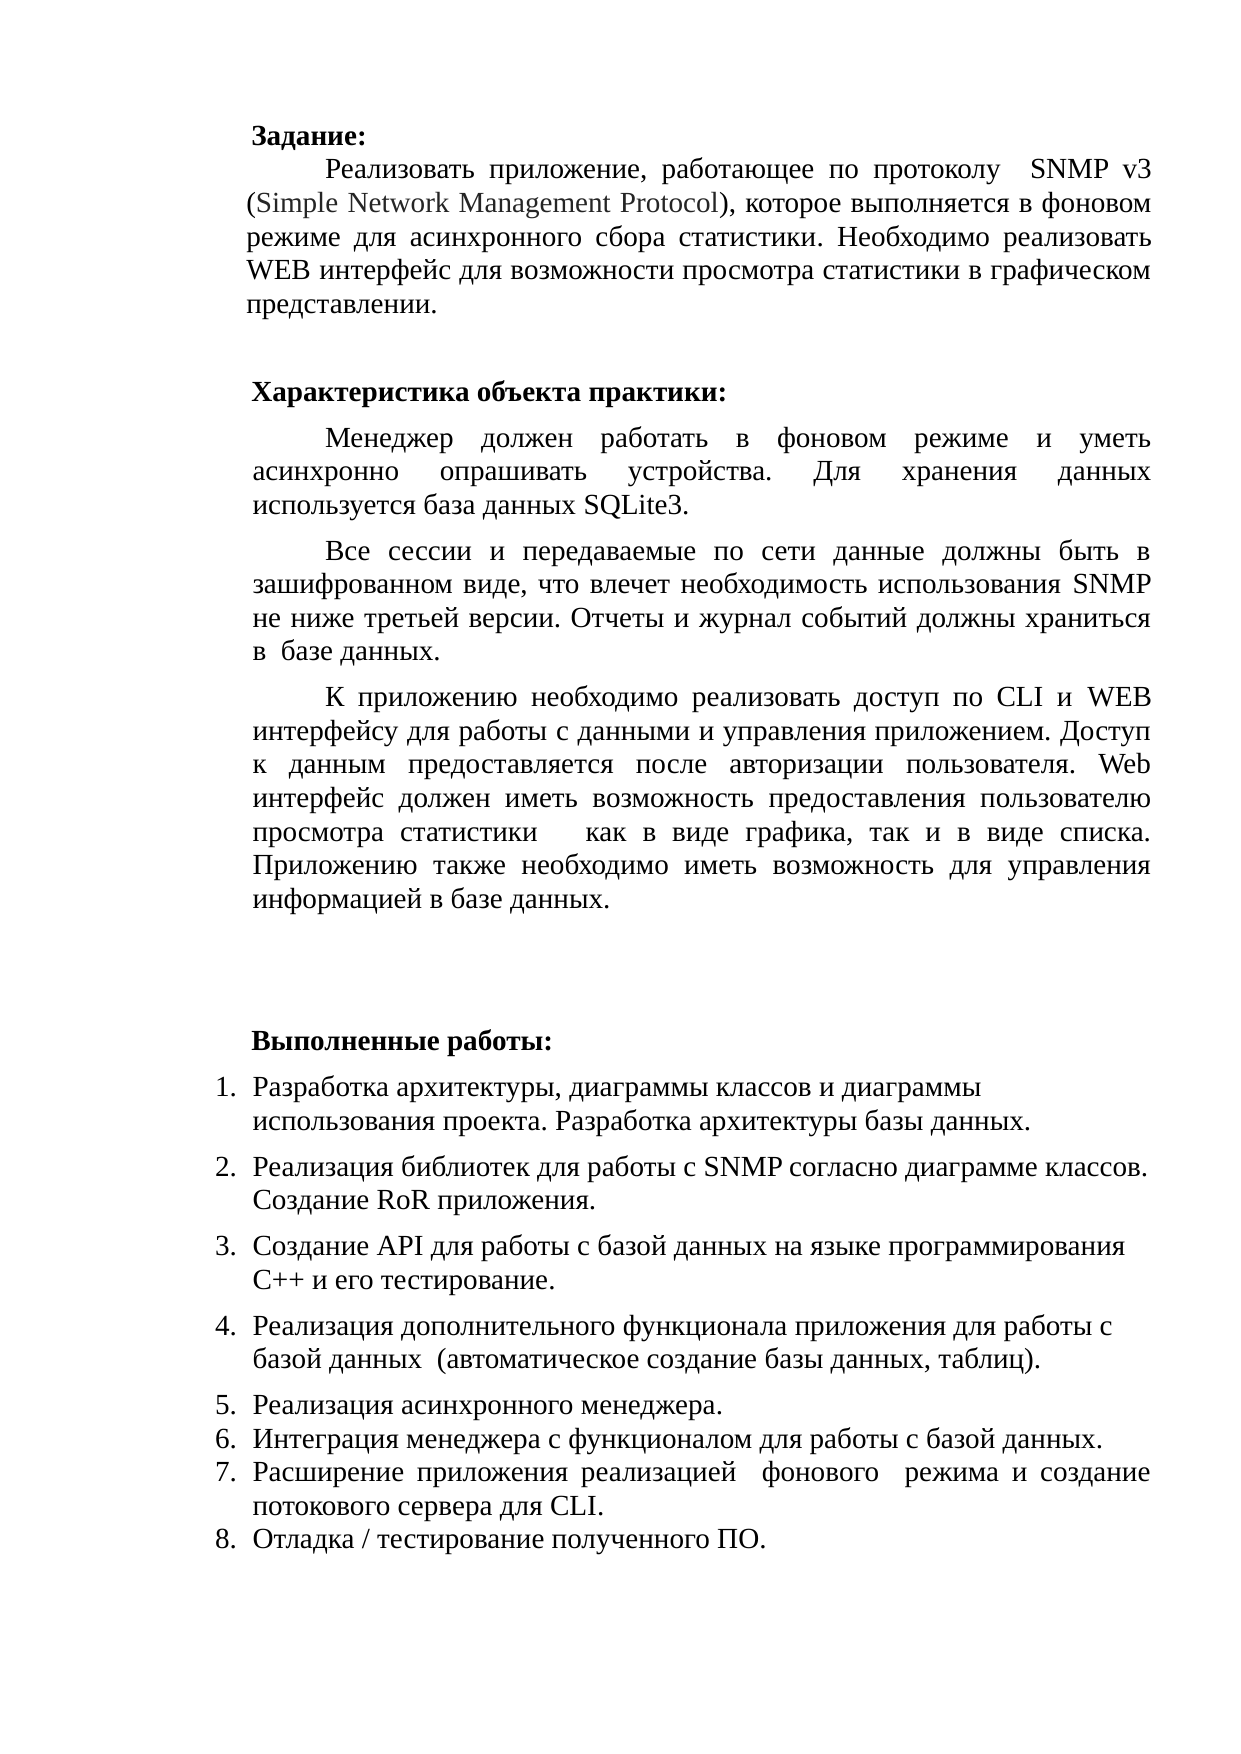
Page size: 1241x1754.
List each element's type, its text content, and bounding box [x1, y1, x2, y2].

list Создание API для работы с базой данных на языке программирования С++ и его тестирование. [215, 1228, 1152, 1295]
text Реализовать приложение, работающее по протоколу SNMP v3 (Simple Network Management Protocol), которое выполняется в фоновом режиме для асинхронного сбора статистики. Необходимо реализовать WEB интерфейс для возможности просмотра статистики в графическом представлении. [246, 152, 1152, 319]
list Реализация асинхронного менеджера. [215, 1387, 1152, 1421]
text Менеджер должен работать в фоновом режиме и уметь асинхронно опрашивать устройства. Для хранения данных используется база данных SQLite3. [252, 420, 1152, 520]
list Реализация дополнительного функционала приложения для работы с базой данных (автоматическое создание базы данных, таблиц). [215, 1308, 1152, 1375]
text Характеристика объекта практики: [177, 374, 1152, 407]
list Отладка / тестирование полученного ПО. [215, 1522, 1152, 1555]
text Выполненные работы: [177, 1023, 1152, 1057]
list Расширение приложения реализацией фонового режима и создание потокового сервера для CLI. [215, 1454, 1152, 1522]
text К приложению необходимо реализовать доступ по CLI и WEB интерфейсу для работы с данными и управления приложением. Доступ к данным предоставляется после авторизации пользователя. Web интерфейс должен иметь возможность предоставления пользователю просмотра статистики как в виде графика, так и в виде списка. Приложению также необходимо иметь возможность для управления информацией в базе данных. [252, 679, 1152, 914]
list Разработка архитектуры, диаграммы классов и диаграммы использования проекта. Разработка архитектуры базы данных. [215, 1069, 1152, 1136]
list Реализация библиотек для работы с SNMP согласно диаграмме классов. Создание RoR приложения. [215, 1149, 1152, 1216]
text Задание: [177, 118, 1152, 152]
text Все сессии и передаваемые по сети данные должны быть в зашифрованном виде, что влечет необходимость использования SNMP не ниже третьей версии. Отчеты и журнал событий должны храниться в базе данных. [252, 533, 1152, 667]
list Интеграция менеджера с функционалом для работы с базой данных. [215, 1421, 1152, 1454]
